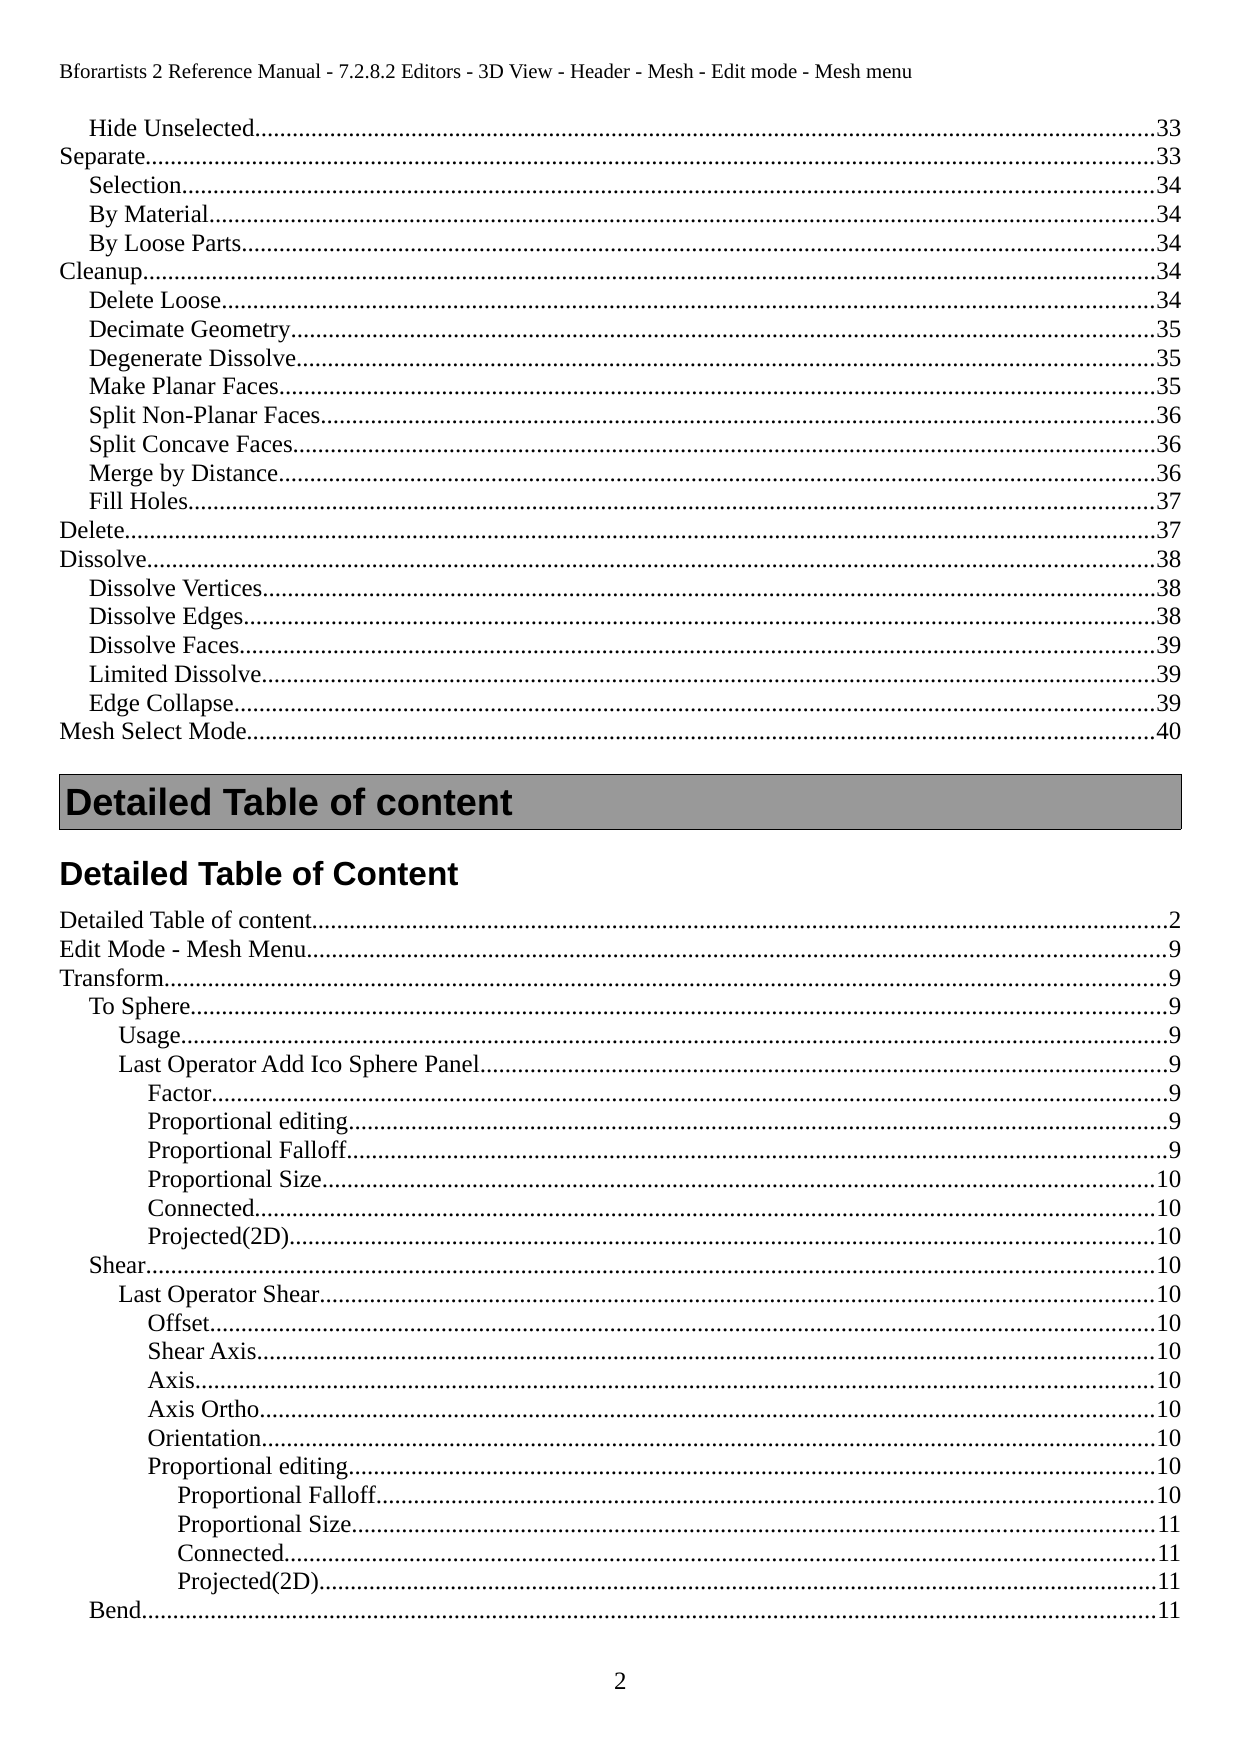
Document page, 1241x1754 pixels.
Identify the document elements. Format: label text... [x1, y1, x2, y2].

text Connected 11 [177, 1538, 1181, 1566]
text Selection 34 [88, 170, 1181, 199]
text Split Non-Planar Faces 36 [88, 400, 1181, 429]
table_header Detailed Table of content [60, 775, 1181, 829]
text Hide Unselected 33 [88, 113, 1181, 141]
text Projected(2D) 11 [177, 1566, 1181, 1595]
subtitle Detailed Table of Content [59, 854, 1181, 893]
text Projected(2D) 10 [147, 1221, 1181, 1250]
text Orientation 10 [147, 1423, 1181, 1451]
text Delete Loose 34 [88, 285, 1181, 314]
text Shear 10 [88, 1250, 1181, 1279]
text Limited Dissolve 39 [88, 659, 1181, 688]
text Decimate Geometry 35 [88, 314, 1181, 343]
text Dissolve Faces 39 [88, 630, 1181, 659]
text Cleanup 34 [59, 256, 1181, 285]
text Fill Holes 37 [88, 486, 1181, 515]
text Merge by Distance 36 [88, 458, 1181, 486]
text Edge Collapse 39 [88, 688, 1181, 716]
text To Sphere 9 [88, 991, 1181, 1020]
text Mesh Select Mode 40 [59, 716, 1181, 745]
text Dissolve 38 [59, 544, 1181, 573]
text Proportional Size 10 [147, 1164, 1181, 1193]
text Proportional Falloff 9 [147, 1135, 1181, 1164]
text Last Operator Add Ico Sphere Panel 9 [118, 1049, 1181, 1078]
text Usage 9 [118, 1020, 1181, 1049]
text Proportional editing 10 [147, 1451, 1181, 1480]
text Axis Ortho 10 [147, 1394, 1181, 1423]
text Factor 9 [147, 1078, 1181, 1106]
text By Material 34 [88, 199, 1181, 228]
text Dissolve Edges 38 [88, 601, 1181, 630]
text Connected 10 [147, 1193, 1181, 1221]
text Edit Mode - Mesh Menu 9 [59, 934, 1181, 963]
text Detailed Table of content 2 [59, 905, 1181, 934]
text Transform 9 [59, 963, 1181, 991]
text Proportional Size 11 [177, 1509, 1181, 1538]
text Separate 33 [59, 141, 1181, 170]
text By Loose Parts 34 [88, 228, 1181, 256]
text Make Planar Faces 35 [88, 371, 1181, 400]
text Bend 11 [88, 1595, 1181, 1624]
text Proportional Falloff 10 [177, 1480, 1181, 1509]
text Split Concave Faces 36 [88, 429, 1181, 458]
text Offset 10 [147, 1308, 1181, 1336]
text Axis 10 [147, 1365, 1181, 1394]
text Dissolve Vertices 38 [88, 573, 1181, 601]
text Degenerate Dissolve 35 [88, 343, 1181, 371]
text Proportional editing 9 [147, 1106, 1181, 1135]
text Last Operator Shear 10 [118, 1279, 1181, 1308]
text Shear Axis 10 [147, 1336, 1181, 1365]
text Delete 37 [59, 515, 1181, 544]
